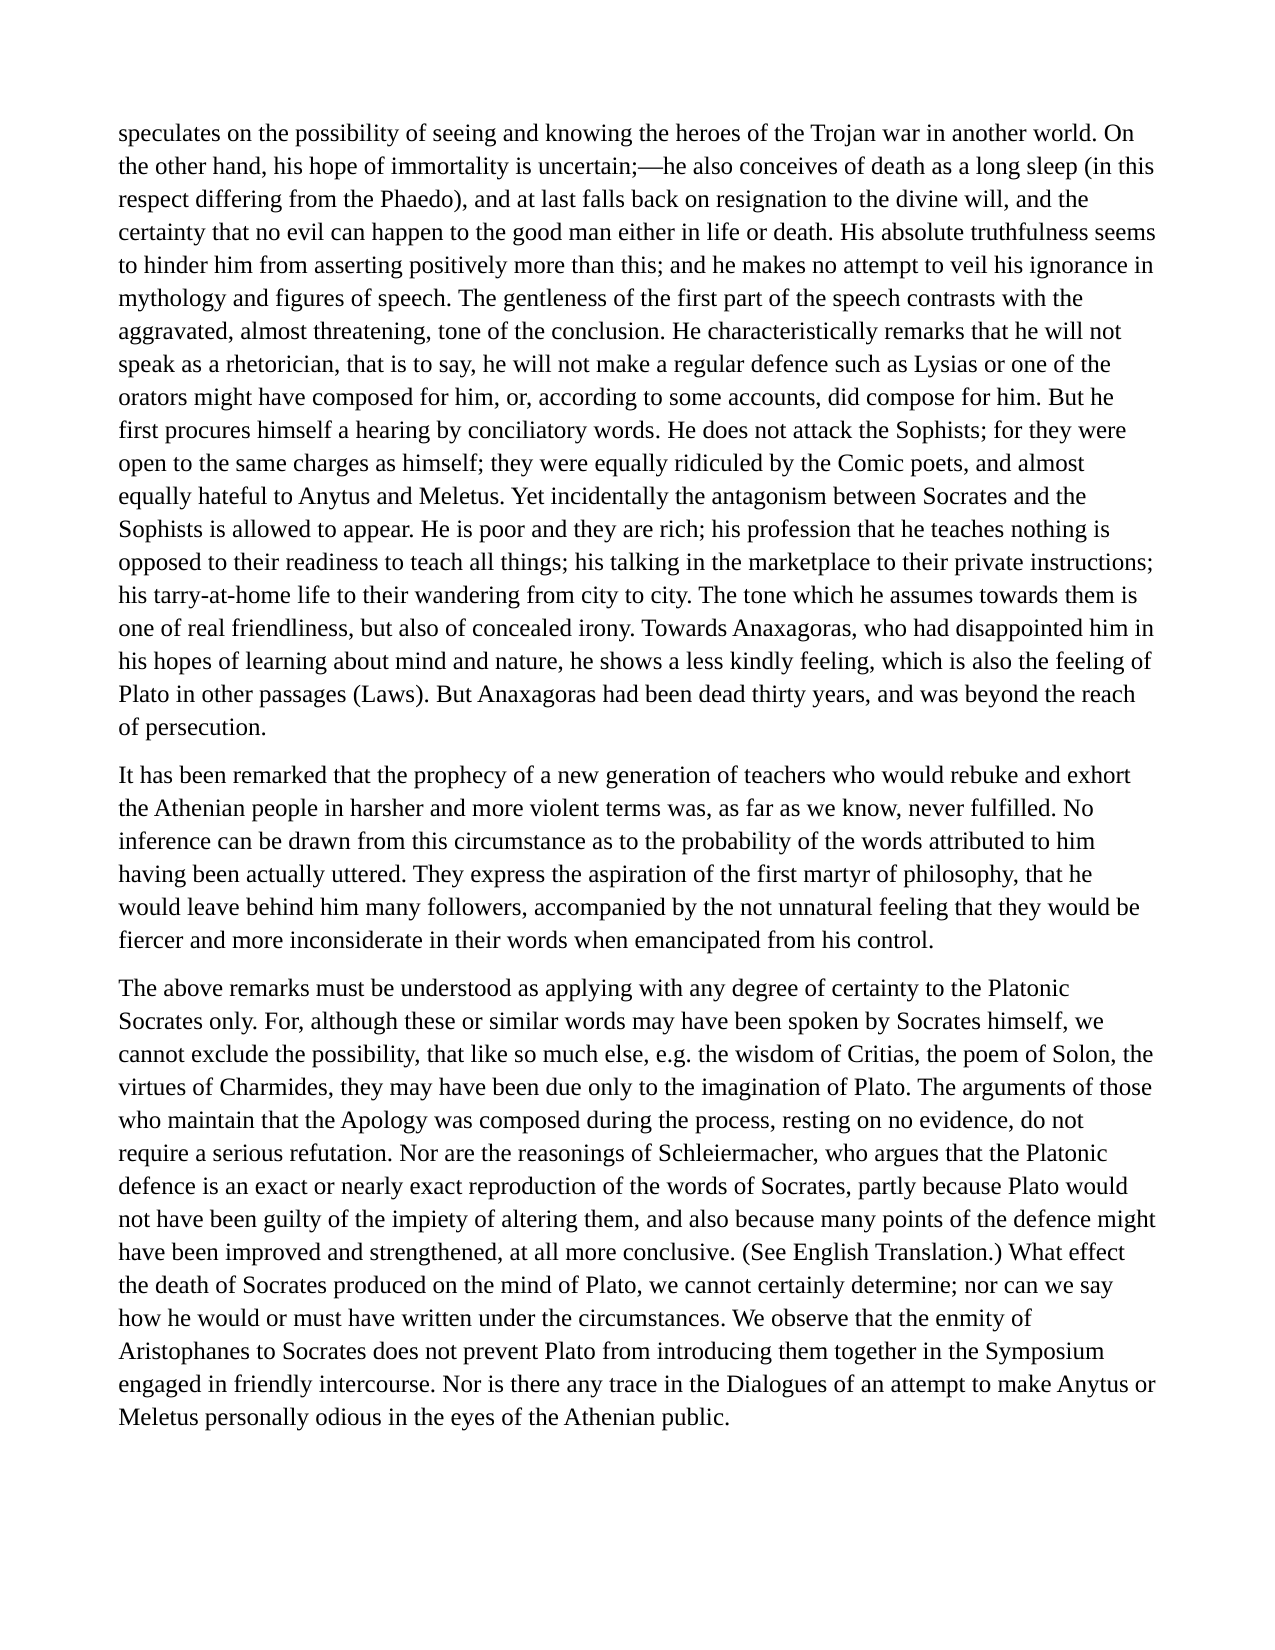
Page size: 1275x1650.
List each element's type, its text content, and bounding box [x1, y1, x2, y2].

text speculates on the possibility of seeing and knowing the heroes of the Trojan war in another world. On the other hand, his hope of immortality is uncertain;—he also conceives of death as a long sleep (in this respect differing from the Phaedo), and at last falls back on resignation to the divine will, and the certainty that no evil can happen to the good man either in life or death. His absolute truthfulness seems to hinder him from asserting positively more than this; and he makes no attempt to veil his ignorance in mythology and figures of speech. The gentleness of the first part of the speech contrasts with the aggravated, almost threatening, tone of the conclusion. He characteristically remarks that he will not speak as a rhetorician, that is to say, he will not make a regular defence such as Lysias or one of the orators might have composed for him, or, according to some accounts, did compose for him. But he first procures himself a hearing by conciliatory words. He does not attack the Sophists; for they were open to the same charges as himself; they were equally ridiculed by the Comic poets, and almost equally hateful to Anytus and Meletus. Yet incidentally the antagonism between Socrates and the Sophists is allowed to appear. He is poor and they are rich; his profession that he teaches nothing is opposed to their readiness to teach all things; his talking in the marketplace to their private instructions; his tarry-at-home life to their wandering from city to city. The tone which he assumes towards them is one of real friendliness, but also of concealed irony. Towards Anaxagoras, who had disappointed him in his hopes of learning about mind and nature, he shows a less kindly feeling, which is also the feeling of Plato in other passages (Laws). But Anaxagoras had been dead thirty years, and was beyond the reach of persecution. [118, 118, 1157, 741]
text The above remarks must be understood as applying with any degree of certainty to the Platonic Socrates only. For, although these or similar words may have been spoken by Socrates himself, we cannot exclude the possibility, that like so much else, e.g. the wisdom of Critias, the poem of Solon, the virtues of Charmides, they may have been due only to the imagination of Plato. The arguments of those who maintain that the Apology was composed during the process, resting on no evidence, do not require a serious refutation. Nor are the reasonings of Schleiermacher, who argues that the Platonic defence is an exact or nearly exact reproduction of the words of Socrates, partly because Plato would not have been guilty of the impiety of altering them, and also because many points of the defence might have been improved and strengthened, at all more conclusive. (See English Translation.) What effect the death of Socrates produced on the mind of Plato, we cannot certainly determine; nor can we say how he would or must have written under the circumstances. We observe that the enmity of Aristophanes to Socrates does not prevent Plato from introducing them together in the Symposium engaged in friendly intercourse. Nor is there any trace in the Dialogues of an attempt to make Anytus or Meletus personally odious in the eyes of the Athenian public. [118, 973, 1157, 1431]
text It has been remarked that the prophecy of a new generation of teachers who would rebuke and exhort the Athenian people in harsher and more violent terms was, as far as we know, never fulfilled. No inference can be drawn from this circumstance as to the probability of the words attributed to him having been actually uttered. They express the aspiration of the first martyr of philosophy, that he would leave behind him many followers, accompanied by the not unnatural feeling that they would be fiercer and more inconsiderate in their words when emancipated from his control. [118, 760, 1157, 954]
